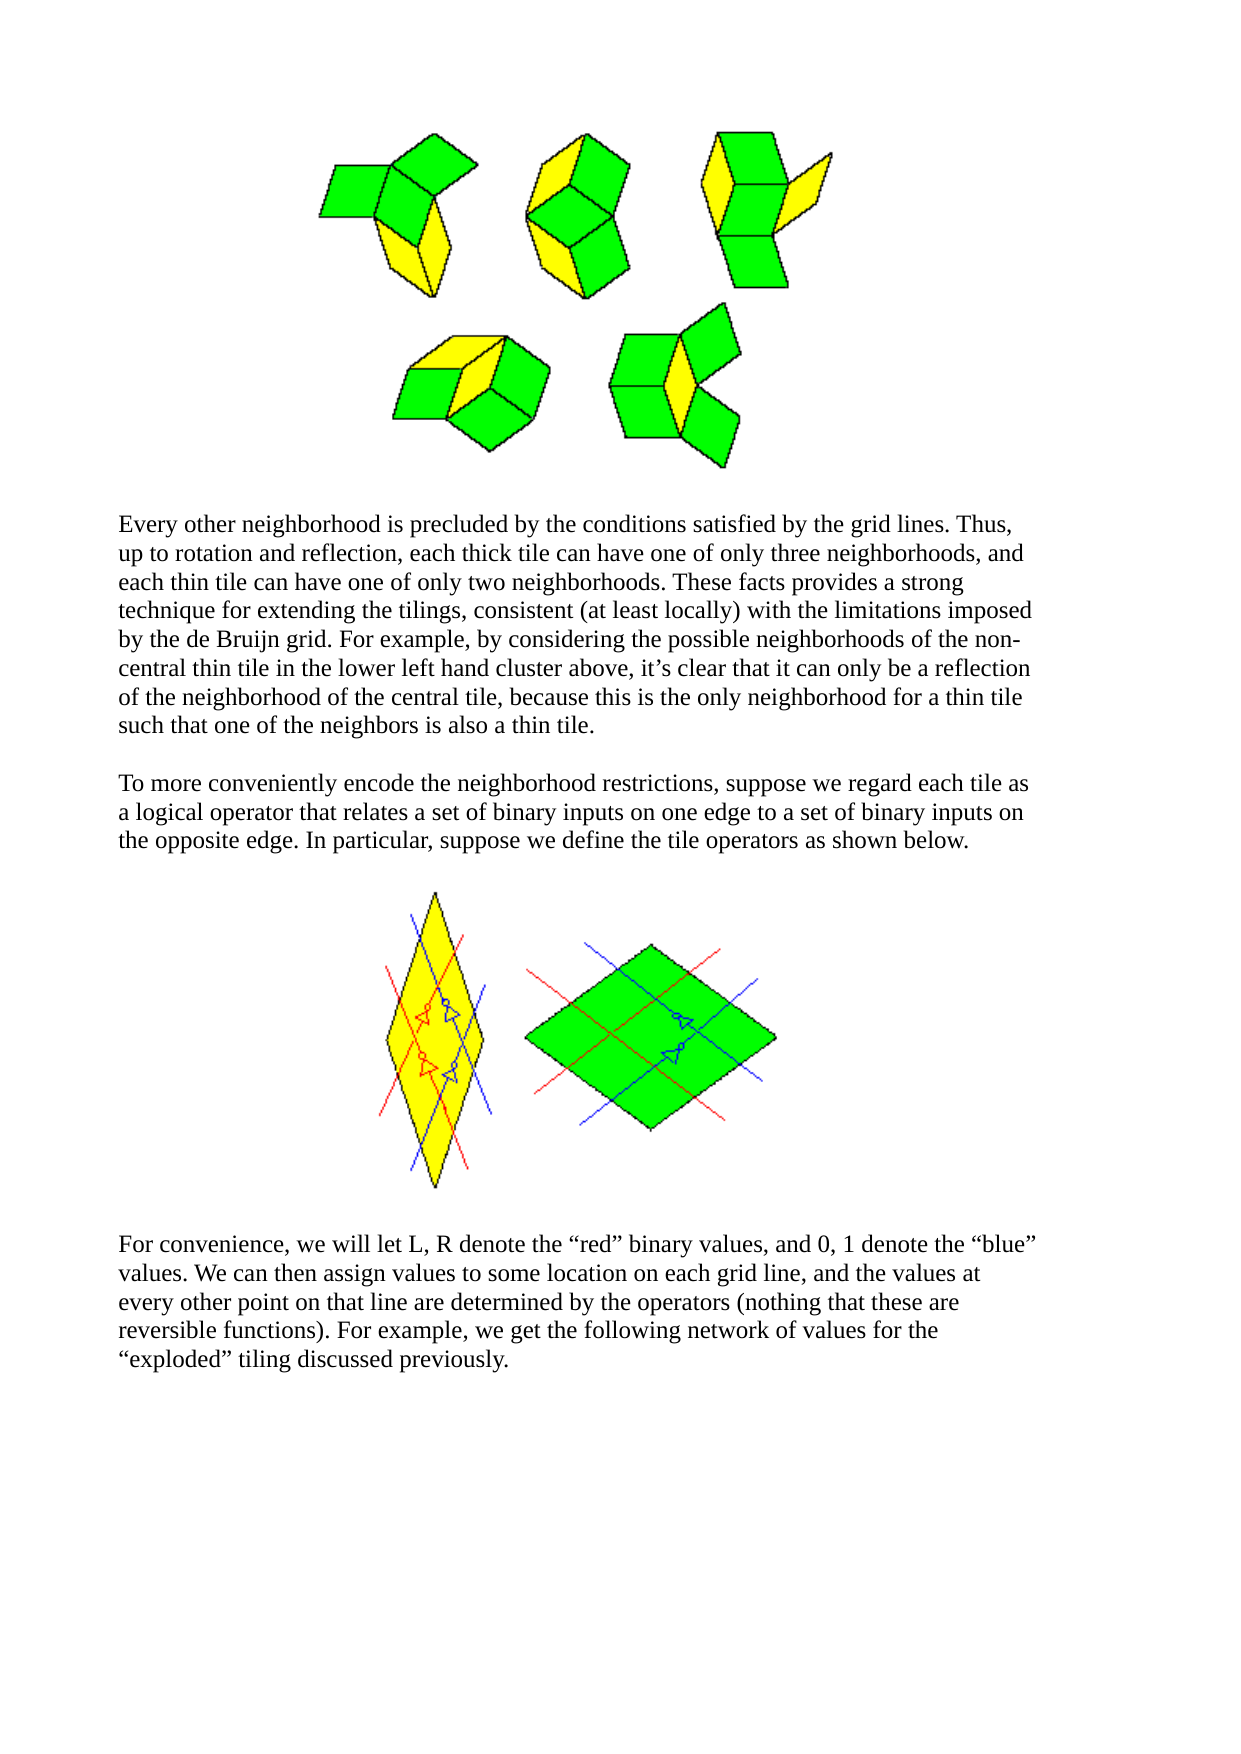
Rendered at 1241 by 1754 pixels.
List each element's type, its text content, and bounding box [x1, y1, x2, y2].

table_cell For convenience, we will let L, R denote the “red” binary values, and 0, 1 denote the “blue” values. We can then assign values to some location on each grid line, and the values at every other point on that line are determined by the operators (nothing that these are reversible functions). For example, we get the following network of values for the “exploded” tiling discussed previously. [118, 1229, 1040, 1373]
table_cell [118, 1373, 1040, 1402]
table_cell [118, 1200, 1040, 1229]
picture [370, 883, 788, 1201]
picture [308, 118, 850, 481]
table_cell [118, 481, 1040, 509]
table_cell To more conveniently encode the neighborhood restrictions, suppose we regard each tile as a logical operator that relates a set of binary inputs on one edge to a set of binary inputs on the opposite edge. In particular, suppose we define the tile operators as shown below. [118, 768, 1040, 854]
table_cell [850, 118, 1040, 481]
table_cell [118, 854, 1040, 883]
table_cell [118, 739, 1040, 768]
table_cell Every other neighborhood is precluded by the conditions satisfied by the grid lines. Thus, up to rotation and reflection, each thick tile can have one of only three neighborhoods, and each thin tile can have one of only two neighborhoods. These facts provides a strong technique for extending the tilings, consistent (at least locally) with the limitations imposed by the de Bruijn grid. For example, by considering the possible neighborhoods of the non-central thin tile in the lower left hand cluster above, it’s clear that it can only be a reflection of the neighborhood of the central tile, because this is the only neighborhood for a thin tile such that one of the neighbors is also a thin tile. [118, 509, 1040, 739]
table_cell [118, 118, 308, 481]
table_cell [118, 883, 370, 1200]
table_cell [788, 883, 1040, 1200]
